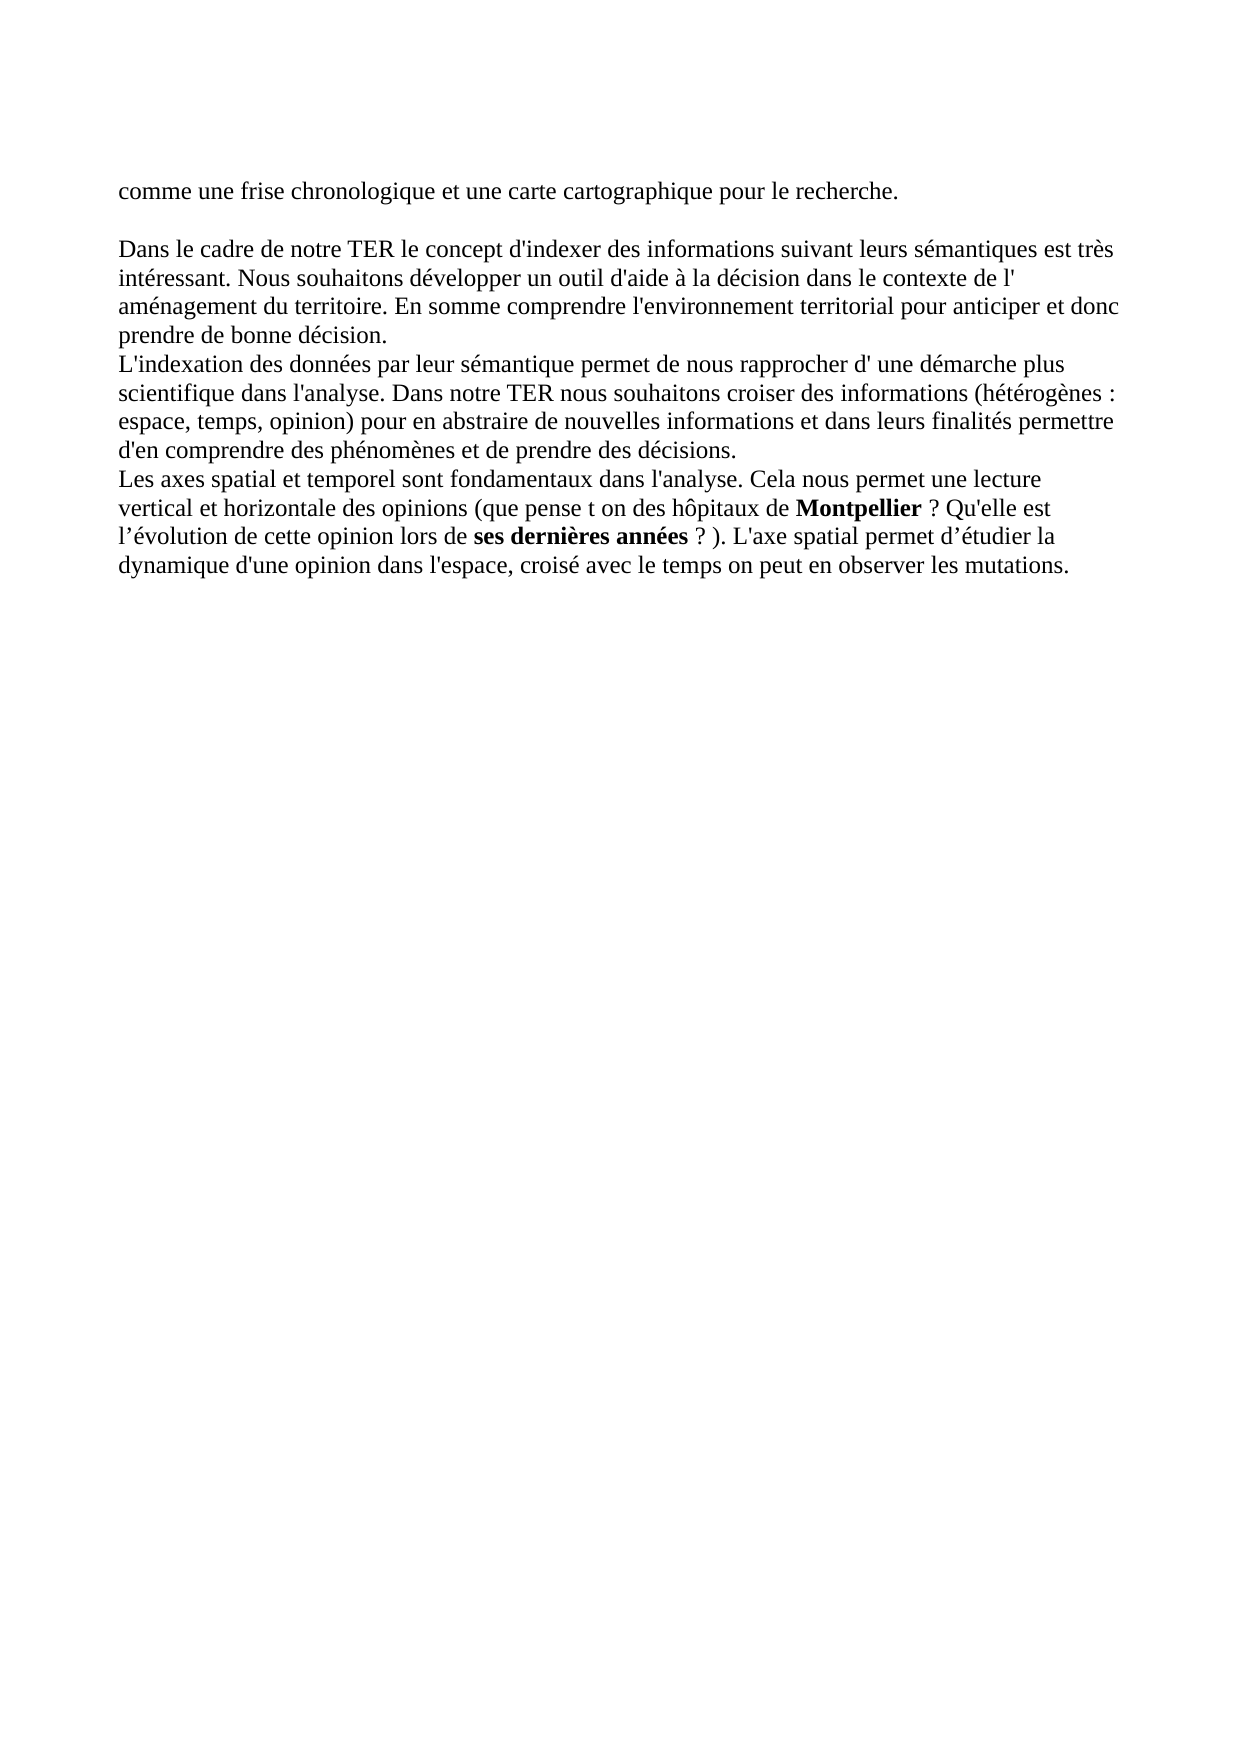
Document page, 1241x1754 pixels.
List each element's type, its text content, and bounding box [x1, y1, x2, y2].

text Dans le cadre de notre TER le concept d'indexer des informations suivant leurs sémantiques est très intéressant. Nous souhaitons développer un outil d'aide à la décision dans le contexte de l' aménagement du territoire. En somme comprendre l'environnement territorial pour anticiper et donc prendre de bonne décision. [118, 234, 1122, 349]
text L'indexation des données par leur sémantique permet de nous rapprocher d' une démarche plus scientifique dans l'analyse. Dans notre TER nous souhaitons croiser des informations (hétérogènes : espace, temps, opinion) pour en abstraire de nouvelles informations et dans leurs finalités permettre d'en comprendre des phénomènes et de prendre des décisions. [118, 349, 1122, 464]
text Les axes spatial et temporel sont fondamentaux dans l'analyse. Cela nous permet une lecture vertical et horizontale des opinions (que pense t on des hôpitaux de Montpellier ? Qu'elle est l’évolution de cette opinion lors de ses dernières années ? ). L'axe spatial permet d’étudier la dynamique d'une opinion dans l'espace, croisé avec le temps on peut en observer les mutations. [118, 464, 1122, 579]
text comme une frise chronologique et une carte cartographique pour le recherche. [118, 176, 1122, 205]
